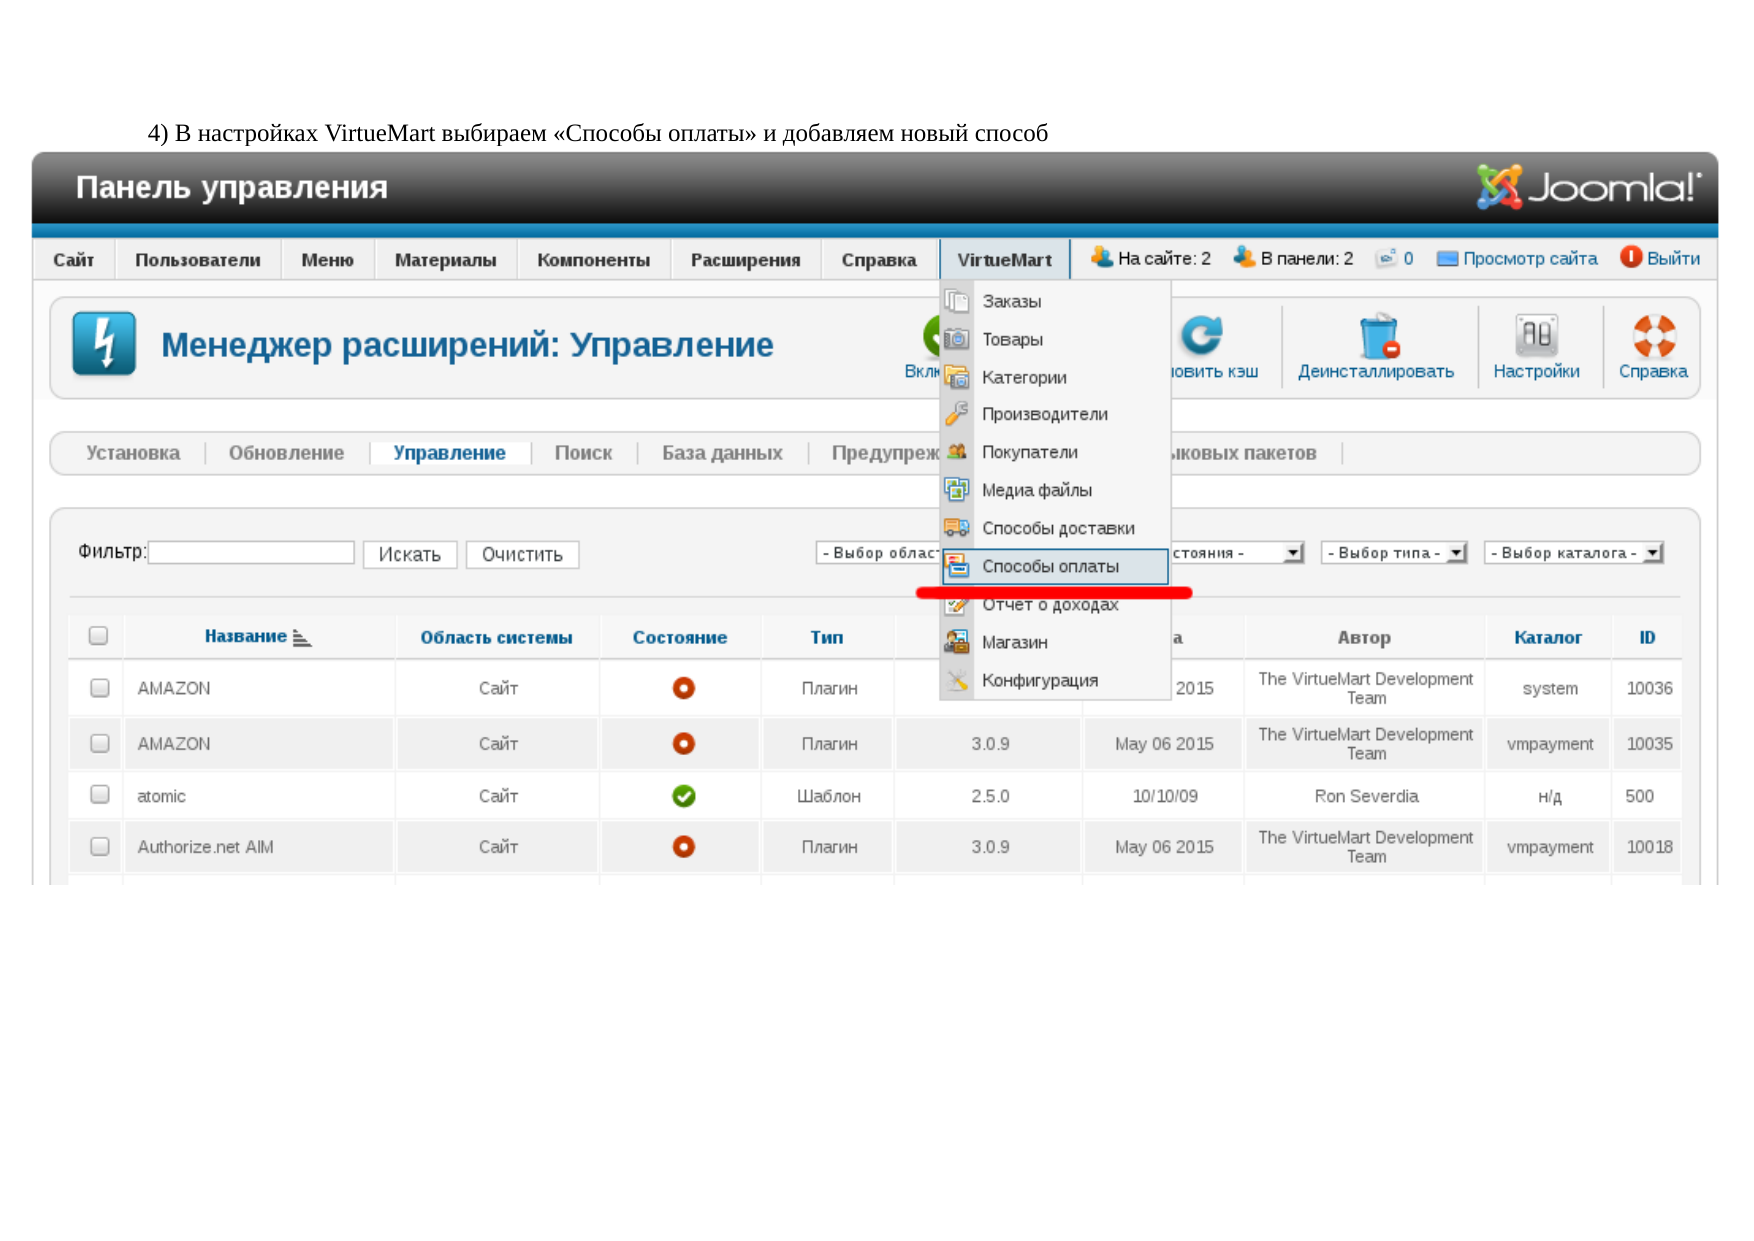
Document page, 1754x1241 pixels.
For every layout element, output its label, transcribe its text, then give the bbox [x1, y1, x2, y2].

text 4) В настройках VirtueMart выбираем «Способы оплаты» и добавляем новый способ [148, 118, 1606, 146]
picture [29, 146, 1725, 885]
